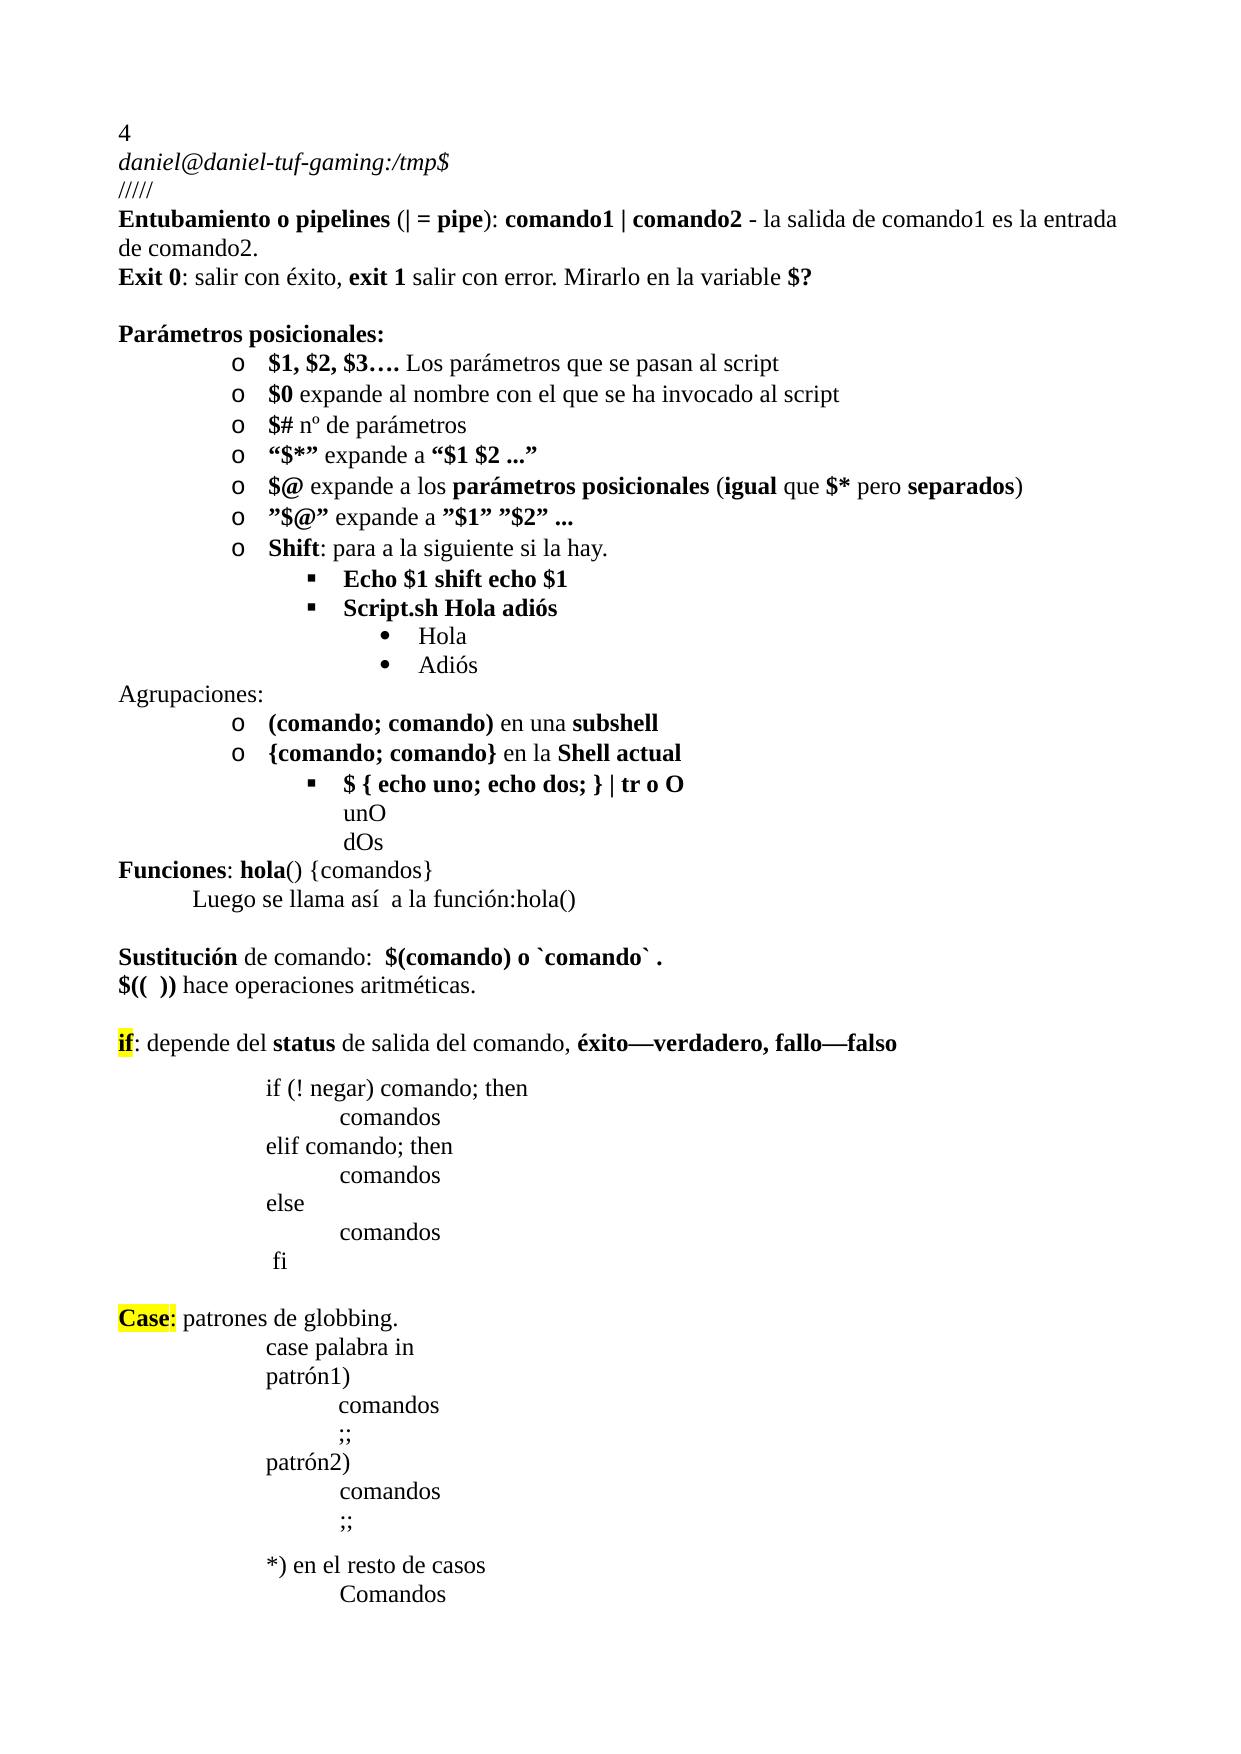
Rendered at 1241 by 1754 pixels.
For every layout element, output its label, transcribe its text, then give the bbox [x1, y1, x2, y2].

list (comando; comando) en una subshell [231, 708, 1122, 738]
list $@ expande a los parámetros posicionales (igual que $* pero separados) [231, 471, 1122, 502]
list Echo $1 shift echo $1 [306, 564, 1122, 593]
text Comandos [266, 1579, 1122, 1608]
text *) en el resto de casos [118, 1550, 1122, 1579]
text fi [192, 1246, 1122, 1275]
list ///// [118, 176, 1122, 204]
list Exit 0: salir con éxito, exit 1 salir con error. Mirarlo en la variable $? [118, 262, 1122, 291]
list Agrupaciones: [118, 679, 1122, 708]
text elif comando; then [192, 1131, 1122, 1160]
list Parámetros posicionales: [118, 319, 1122, 348]
list dOs [306, 827, 1122, 856]
list case palabra in [193, 1332, 1122, 1361]
text comandos [266, 1217, 1122, 1246]
list Script.sh Hola adiós [306, 593, 1122, 621]
list Luego se llama así a la función:hola() [118, 884, 1122, 913]
list $1, $2, $3…. Los parámetros que se pasan al script [231, 348, 1122, 379]
list $0 expande al nombre con el que se ha invocado al script [231, 379, 1122, 410]
list comandos [266, 1476, 1122, 1505]
list {comando; comando} en la Shell actual [231, 738, 1122, 769]
list Hola [381, 621, 1122, 650]
list unO [306, 798, 1122, 827]
list ;; [266, 1418, 1122, 1447]
list ;; [266, 1505, 1122, 1533]
list Funciones: hola() {comandos} [118, 856, 1122, 884]
list patrón2) [266, 1447, 1122, 1476]
list $# nº de parámetros [231, 410, 1122, 441]
list Case: patrones de globbing. [118, 1303, 1122, 1332]
text if (! negar) comando; then [231, 1073, 1122, 1102]
list 4 [118, 118, 1122, 147]
list Sustitución de comando: $(comando) o `comando` . [118, 942, 1122, 971]
list Adiós [381, 650, 1122, 679]
text comandos [304, 1102, 1122, 1131]
list daniel@daniel-tuf-gaming:/tmp$ [118, 147, 1122, 176]
list Shift: para a la siguiente si la hay. [231, 533, 1122, 564]
list $ { echo uno; echo dos; } | tr o O [306, 769, 1122, 798]
list “$*” expande a “$1 $2 ...” [231, 441, 1122, 471]
list ”$@” expande a ”$1” ”$2” ... [231, 502, 1122, 533]
list comandos [266, 1390, 1122, 1418]
list Entubamiento o pipelines (| = pipe): comando1 | comando2 - la salida de comando1 es la entrada de comando2. [118, 204, 1122, 262]
list patrón1) [193, 1361, 1122, 1390]
text else [192, 1188, 1122, 1217]
list $(( )) hace operaciones aritméticas. [118, 971, 1122, 999]
text comandos [266, 1160, 1122, 1188]
list if: depende del status de salida del comando, éxito—verdadero, fallo—falso [118, 1028, 1122, 1057]
